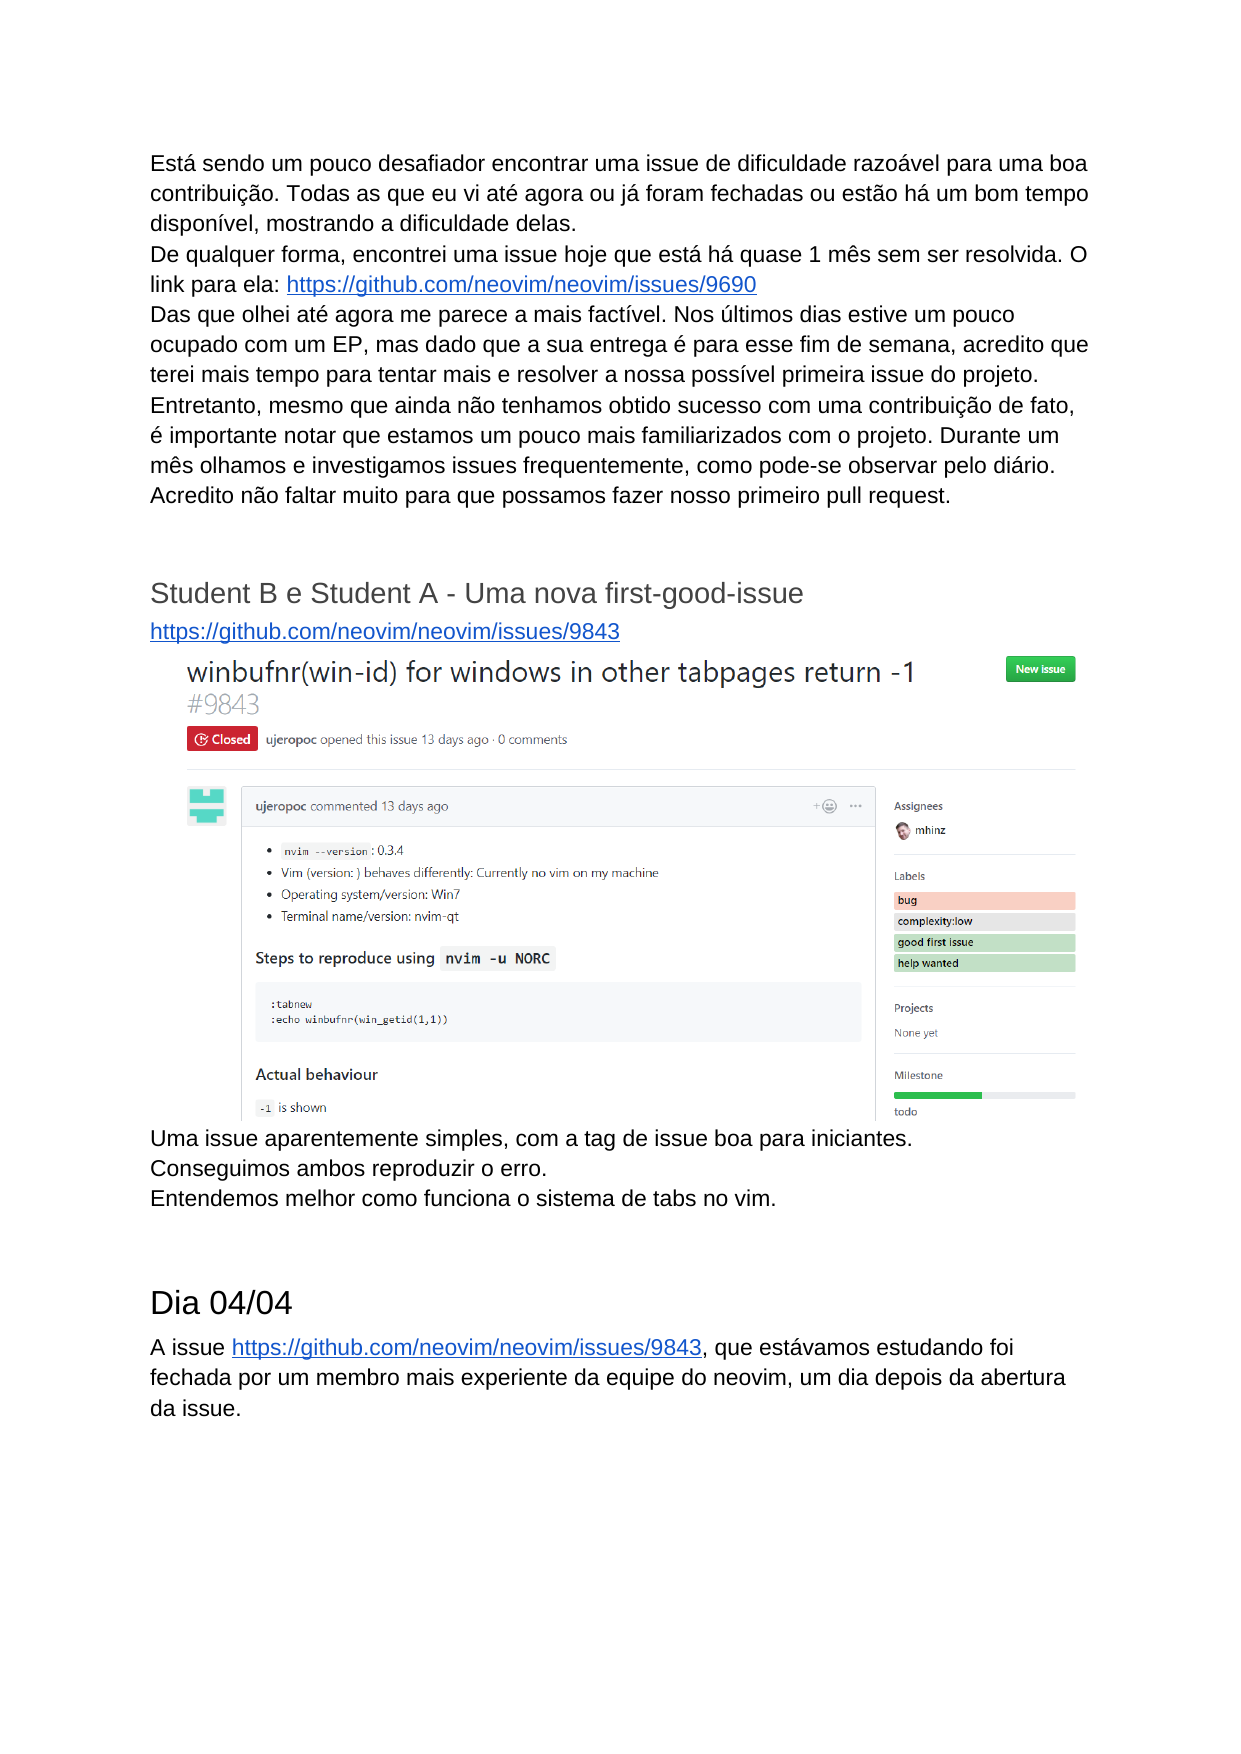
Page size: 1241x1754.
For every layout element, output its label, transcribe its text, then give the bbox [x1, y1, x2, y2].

text https://github.com/neovim/neovim/issues/9843 [150, 618, 1090, 644]
picture [150, 648, 1091, 1121]
subtitle Student B e Student A - Uma nova first-good-issue [150, 576, 1090, 609]
text Entendemos melhor como funciona o sistema de tabs no vim. [150, 1185, 1090, 1212]
text De qualquer forma, encontrei uma issue hoje que está há quase 1 mês sem ser resolvida. O link para ela: https://github.com/neovim/neovim/issues/9690 [150, 241, 1090, 297]
text Conseguimos ambos reproduzir o erro. [150, 1155, 1090, 1181]
text A issue https://github.com/neovim/neovim/issues/9843, que estávamos estudando foi fechada por um membro mais experiente da equipe do neovim, um dia depois da abertura da issue. [150, 1334, 1090, 1421]
text Entretanto, mesmo que ainda não tenhamos obtido sucesso com uma contribuição de fato, é importante notar que estamos um pouco mais familiarizados com o projeto. Durante um mês olhamos e investigamos issues frequentemente, como pode-se observar pelo diário. Acredito não faltar muito para que possamos fazer nosso primeiro pull request. [150, 392, 1090, 509]
text Das que olhei até agora me parece a mais factível. Nos últimos dias estive um pouco ocupado com um EP, mas dado que a sua entrega é para esse fim de semana, acredito que terei mais tempo para tentar mais e resolver a nossa possível primeira issue do projeto. [150, 301, 1090, 388]
text Uma issue aparentemente simples, com a tag de issue boa para iniciantes. [150, 1125, 1090, 1151]
subtitle Dia 04/04 [150, 1283, 1090, 1322]
text Está sendo um pouco desafiador encontrar uma issue de dificuldade razoável para uma boa contribuição. Todas as que eu vi até agora ou já foram fechadas ou estão há um bom tempo disponível, mostrando a dificuldade delas. [150, 150, 1090, 237]
